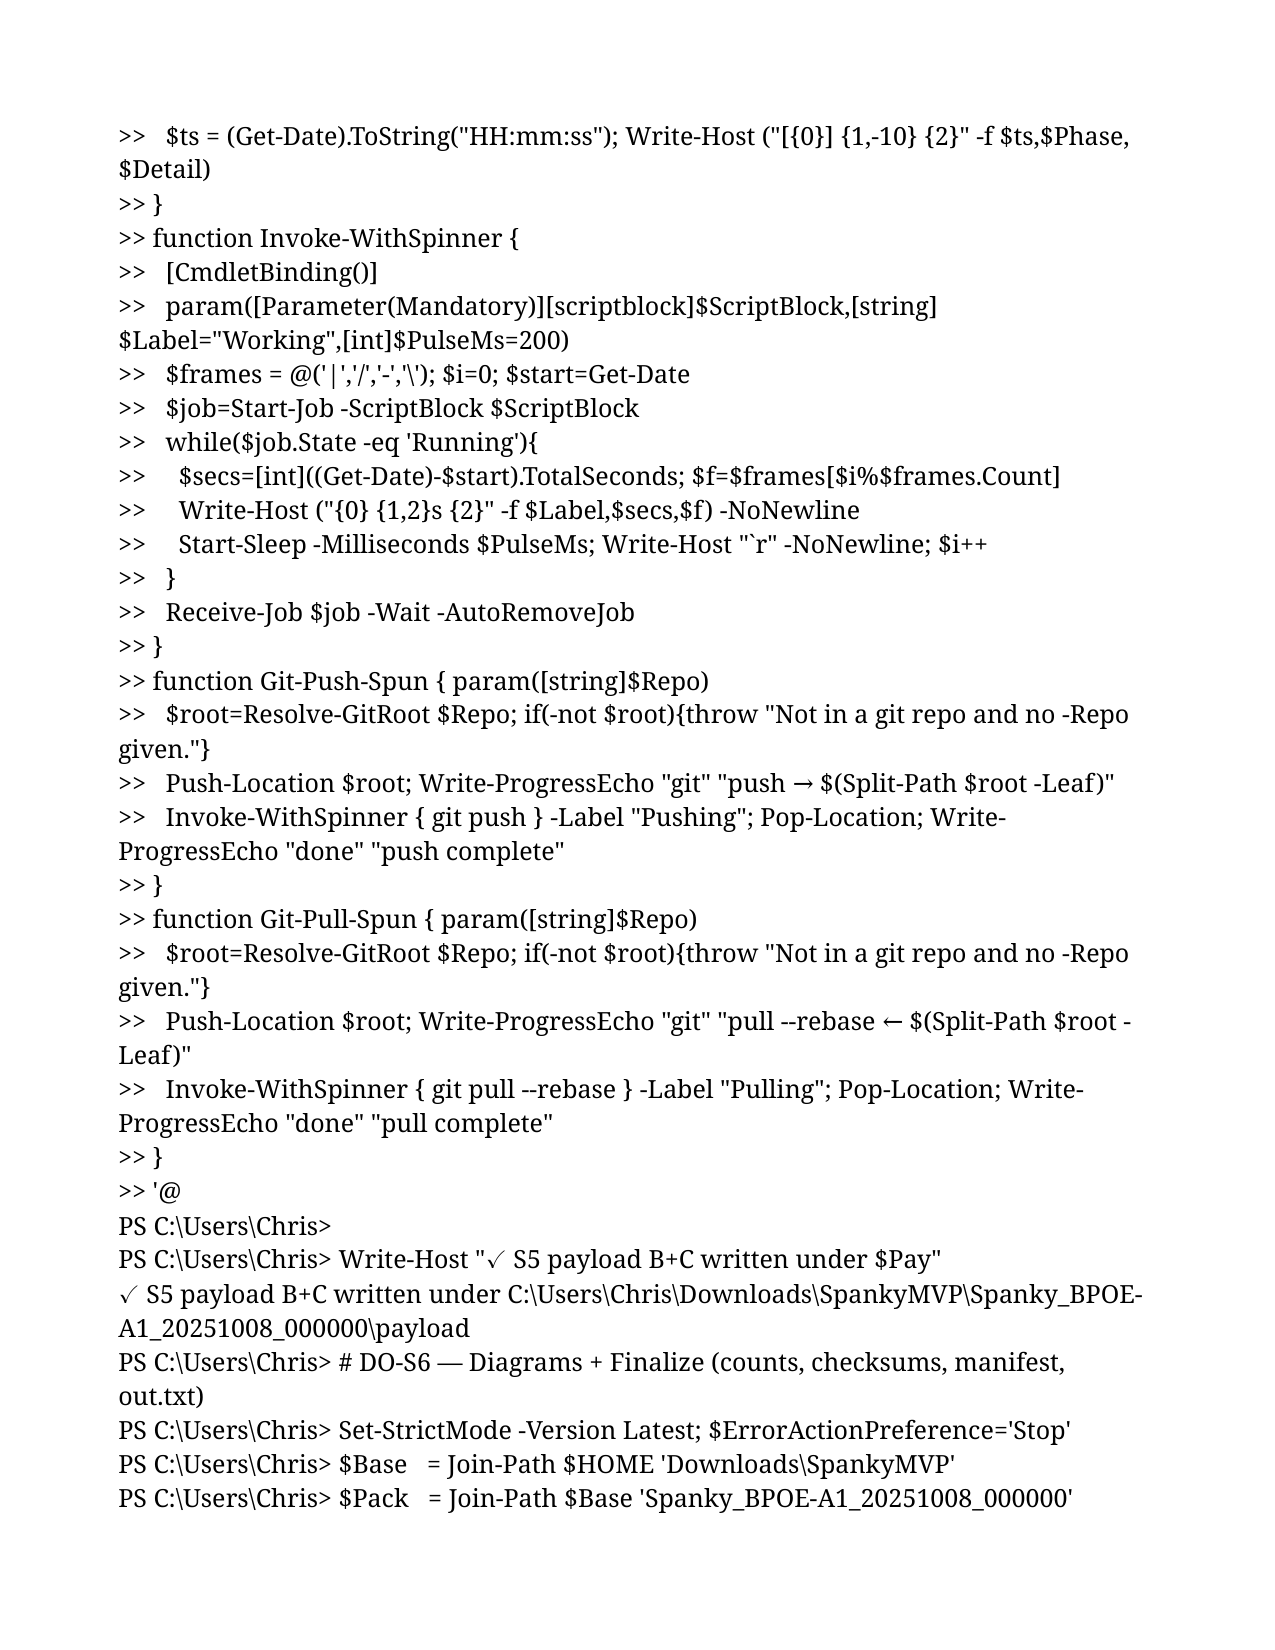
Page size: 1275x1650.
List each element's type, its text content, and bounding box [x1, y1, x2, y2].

text >> Invoke-WithSpinner { git push } -Label "Pushing"; Pop-Location; Write-ProgressEcho "done" "push complete" [118, 799, 1157, 867]
text >> [CmdletBinding()] [118, 254, 1157, 288]
text >> } [118, 561, 1157, 595]
text >> } [118, 1140, 1157, 1174]
text >> $secs=[int]((Get-Date)-$start).TotalSeconds; $f=$frames[$i%$frames.Count] [118, 459, 1157, 493]
text PS C:\Users\Chris> $Pack = Join-Path $Base 'Spanky_BPOE-A1_20251008_000000' [118, 1481, 1157, 1515]
text >> while($job.State -eq 'Running'){ [118, 425, 1157, 459]
text >> Write-Host ("{0} {1,2}s {2}" -f $Label,$secs,$f) -NoNewline [118, 493, 1157, 527]
text PS C:\Users\Chris> [118, 1208, 1157, 1242]
text >> $frames = @('|','/','-','\'); $i=0; $start=Get-Date [118, 357, 1157, 391]
text >> } [118, 867, 1157, 902]
text >> function Git-Push-Spun { param([string]$Repo) [118, 663, 1157, 697]
text >> '@ [118, 1174, 1157, 1208]
text >> } [118, 186, 1157, 220]
text PS C:\Users\Chris> # DO-S6 — Diagrams + Finalize (counts, checksums, manifest, out.txt) [118, 1344, 1157, 1412]
text PS C:\Users\Chris> Set-StrictMode -Version Latest; $ErrorActionPreference='Stop' [118, 1412, 1157, 1447]
text >> Push-Location $root; Write-ProgressEcho "git" "pull --rebase ← $(Split-Path $root -Leaf)" [118, 1004, 1157, 1072]
text >> Push-Location $root; Write-ProgressEcho "git" "push → $(Split-Path $root -Leaf)" [118, 765, 1157, 799]
text >> Start-Sleep -Milliseconds $PulseMs; Write-Host "`r" -NoNewline; $i++ [118, 527, 1157, 561]
text ✓ S5 payload B+C written under C:\Users\Chris\Downloads\SpankyMVP\Spanky_BPOE-A1_20251008_000000\payload [118, 1276, 1157, 1344]
text >> function Git-Pull-Spun { param([string]$Repo) [118, 902, 1157, 936]
text >> } [118, 629, 1157, 663]
text PS C:\Users\Chris> $Base = Join-Path $HOME 'Downloads\SpankyMVP' [118, 1447, 1157, 1481]
text >> $root=Resolve-GitRoot $Repo; if(-not $root){throw "Not in a git repo and no -Repo given."} [118, 936, 1157, 1004]
text >> param([Parameter(Mandatory)][scriptblock]$ScriptBlock,[string]$Label="Working",[int]$PulseMs=200) [118, 288, 1157, 357]
text PS C:\Users\Chris> Write-Host "✓ S5 payload B+C written under $Pay" [118, 1242, 1157, 1276]
text >> function Invoke-WithSpinner { [118, 220, 1157, 254]
text >> $job=Start-Job -ScriptBlock $ScriptBlock [118, 391, 1157, 425]
text >> $root=Resolve-GitRoot $Repo; if(-not $root){throw "Not in a git repo and no -Repo given."} [118, 697, 1157, 765]
text >> $ts = (Get-Date).ToString("HH:mm:ss"); Write-Host ("[{0}] {1,-10} {2}" -f $ts,$Phase,$Detail) [118, 118, 1157, 186]
text >> Receive-Job $job -Wait -AutoRemoveJob [118, 595, 1157, 629]
text >> Invoke-WithSpinner { git pull --rebase } -Label "Pulling"; Pop-Location; Write-ProgressEcho "done" "pull complete" [118, 1072, 1157, 1140]
